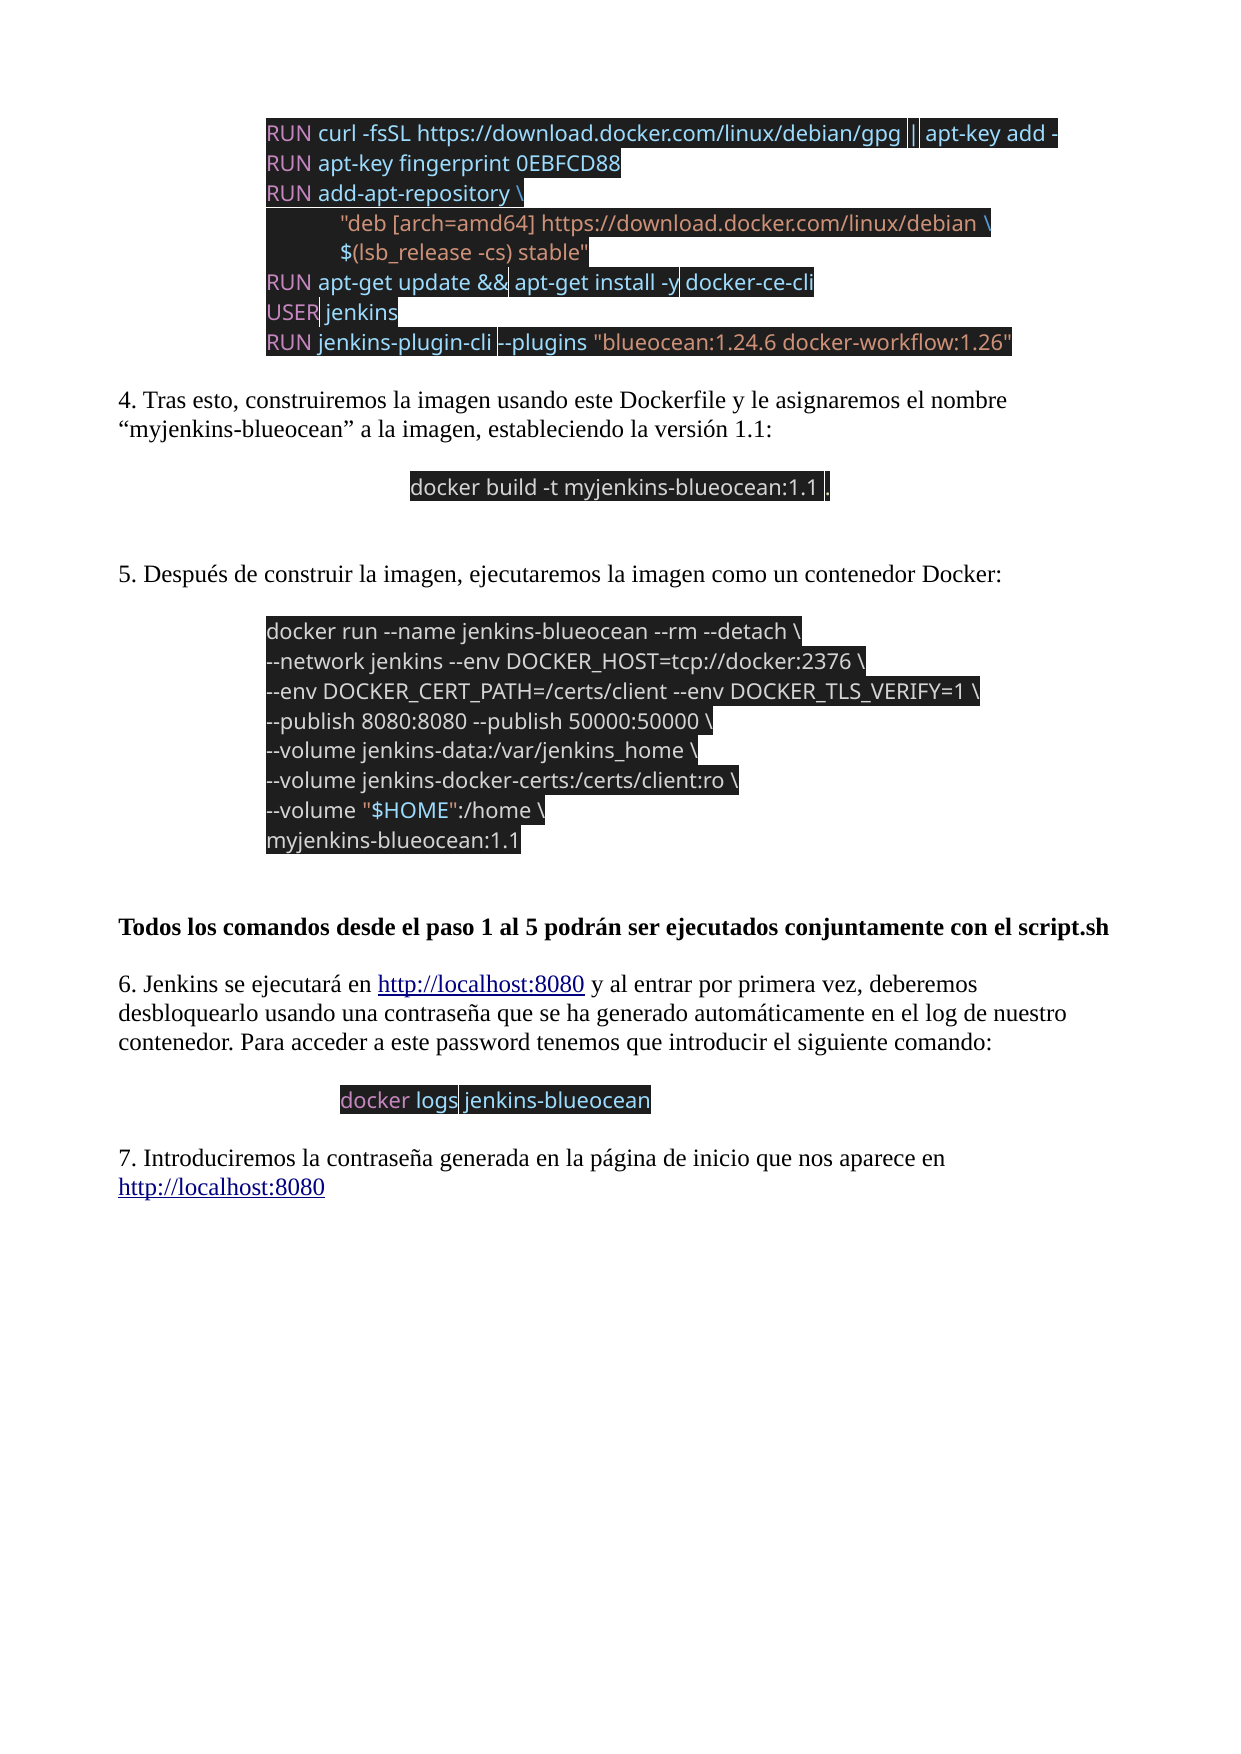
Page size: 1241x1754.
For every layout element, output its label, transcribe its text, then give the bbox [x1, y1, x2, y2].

text USER jenkins [118, 297, 1122, 327]
text RUN jenkins-plugin-cli --plugins "blueocean:1.24.6 docker-workflow:1.26" [118, 327, 1122, 356]
text RUN apt-get update && apt-get install -y docker-ce-cli [118, 267, 1122, 297]
text --volume jenkins-data:/var/jenkins_home \ [118, 735, 1122, 765]
text RUN apt-key fingerprint 0EBFCD88 [118, 148, 1122, 178]
text "deb [arch=amd64] https://download.docker.com/linux/debian \ [118, 207, 1122, 237]
text RUN add-apt-repository \ [118, 178, 1122, 207]
text --env DOCKER_CERT_PATH=/certs/client --env DOCKER_TLS_VERIFY=1 \ [118, 676, 1122, 706]
text 7. Introduciremos la contraseña generada en la página de inicio que nos aparece en http://localhost:8080 [118, 1143, 1122, 1201]
text --publish 8080:8080 --publish 50000:50000 \ [118, 706, 1122, 735]
text docker logs jenkins-blueocean [118, 1084, 1122, 1114]
text 4. Tras esto, construiremos la imagen usando este Dockerfile y le asignaremos el nombre “myjenkins-blueocean” a la imagen, estableciendo la versión 1.1: [118, 385, 1122, 443]
text 6. Jenkins se ejecutará en http://localhost:8080 y al entrar por primera vez, deberemos desbloquearlo usando una contraseña que se ha generado automáticamente en el log de nuestro contenedor. Para acceder a este password tenemos que introducir el siguiente comando: [118, 969, 1122, 1056]
text --network jenkins --env DOCKER_HOST=tcp://docker:2376 \ [118, 646, 1122, 676]
text docker build -t myjenkins-blueocean:1.1 . [118, 471, 1122, 501]
text Todos los comandos desde el paso 1 al 5 podrán ser ejecutados conjuntamente con el script.sh [118, 912, 1122, 941]
text --volume "$HOME":/home \ [118, 795, 1122, 825]
text docker run --name jenkins-blueocean --rm --detach \ [118, 616, 1122, 646]
text myjenkins-blueocean:1.1 [118, 825, 1122, 854]
text --volume jenkins-docker-certs:/certs/client:ro \ [118, 765, 1122, 795]
text $(lsb_release -cs) stable" [118, 237, 1122, 267]
text 5. Después de construir la imagen, ejecutaremos la imagen como un contenedor Docker: [118, 559, 1122, 587]
text RUN curl -fsSL https://download.docker.com/linux/debian/gpg | apt-key add - [118, 118, 1122, 148]
